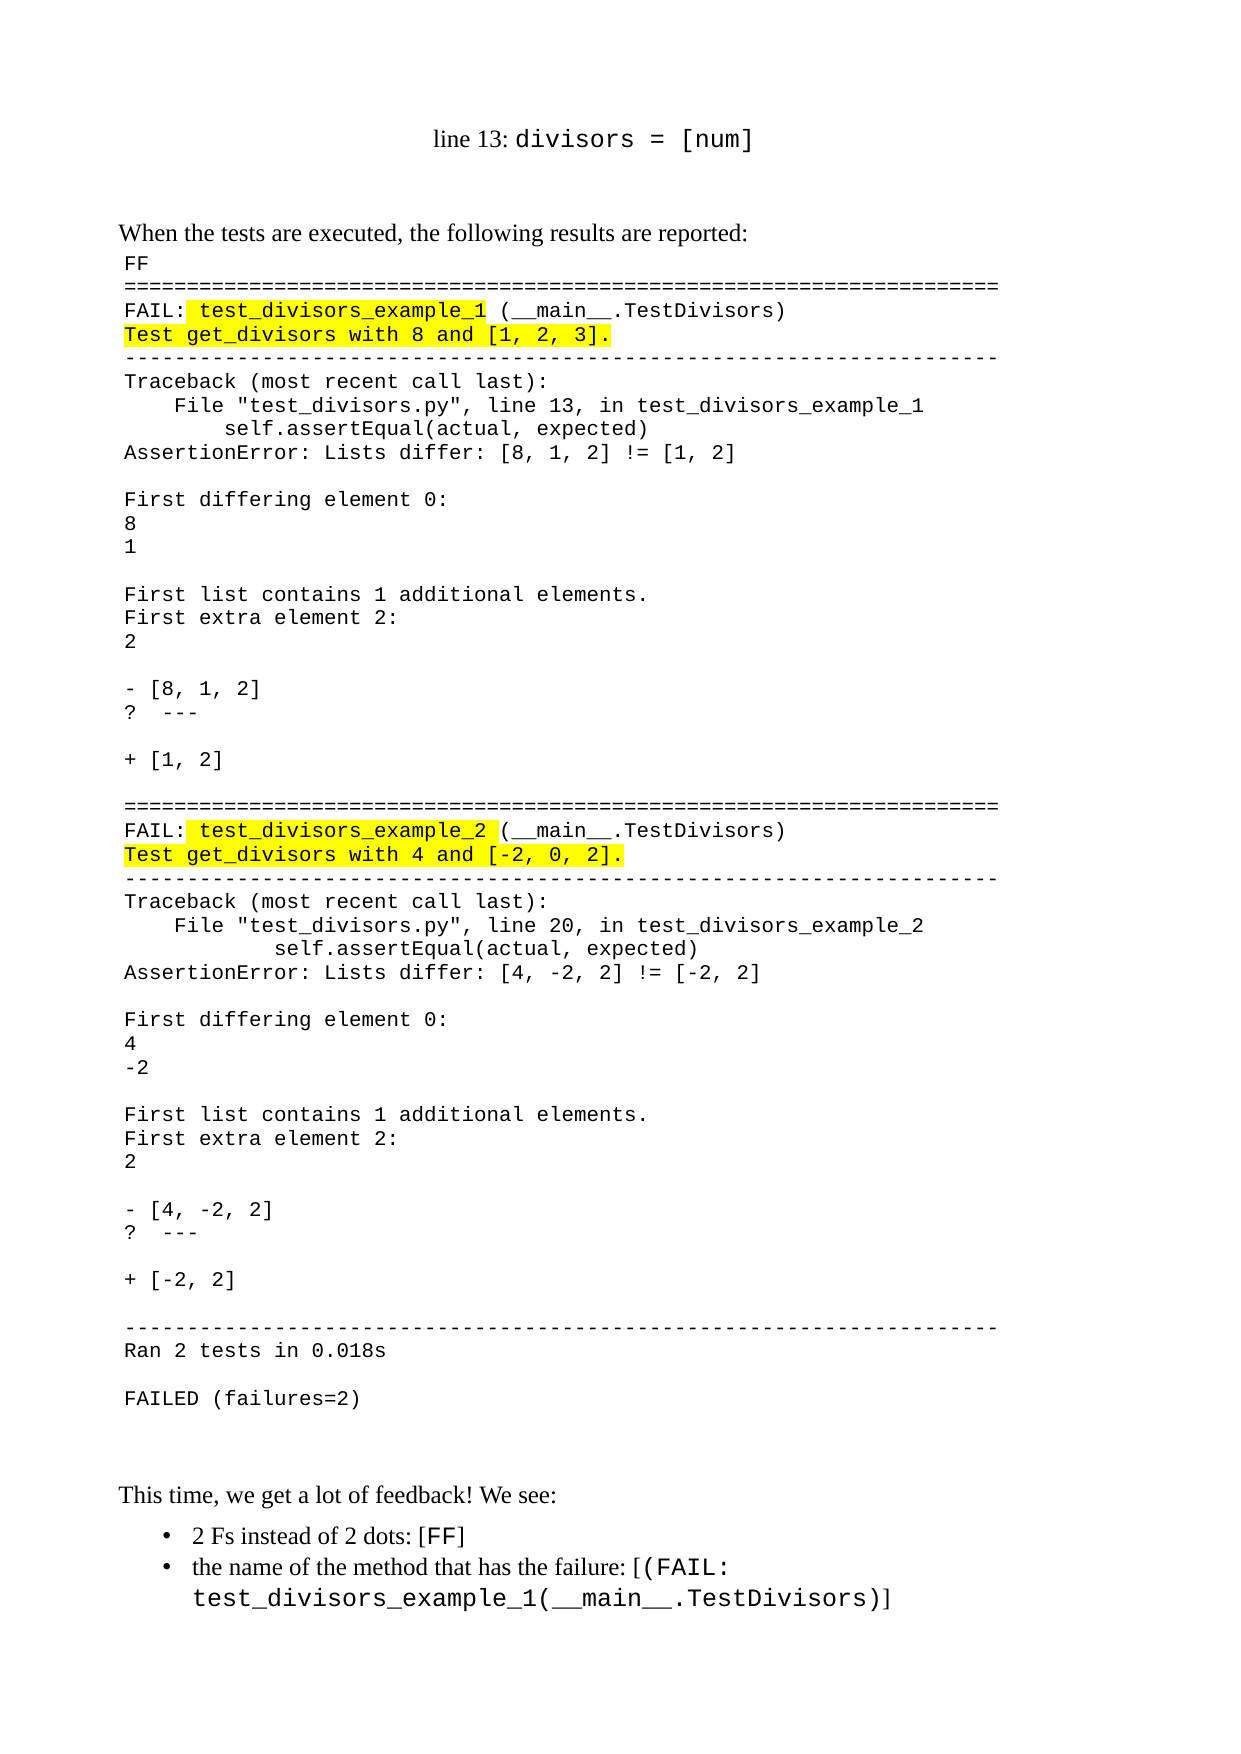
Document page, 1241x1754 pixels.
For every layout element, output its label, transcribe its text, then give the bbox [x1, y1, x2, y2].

table_header [118, 118, 427, 189]
text When the tests are executed, the following results are reported: [118, 189, 1122, 247]
list the name of the method that has the failure: [(FAIL: test_divisors_example_1(__main__.TestDivisors)] [162, 1552, 1122, 1614]
text This time, we get a lot of feedback! We see: [118, 1451, 1122, 1509]
table_header line 13: divisors = [num] [430, 121, 774, 158]
table_header [781, 118, 797, 189]
list 2 Fs instead of 2 dots: [FF] [162, 1521, 1122, 1552]
table_header [118, 247, 1026, 1451]
table_header [427, 118, 781, 189]
table_header FF ====================================================================== FAIL: test_divisors_example_1 (__main__.TestDivisors) Test get_divisors with 8 and [1, 2, 3]. ---------------------------------------------------------------------- Traceback (most recent call last): File "test_divisors.py", line 13, in test_divisors_example_1 self.assertEqual(actual, expected) AssertionError: Lists differ: [8, 1, 2] != [1, 2] First differing element 0: 8 1 First list contains 1 additional elements. First extra element 2: 2 - [8, 1, 2] ? --- + [1, 2] ====================================================================== FAIL: test_divisors_example_2 (__main__.TestDivisors) Test get_divisors with 4 and [-2, 0, 2]. ---------------------------------------------------------------------- Traceback (most recent call last): File "test_divisors.py", line 20, in test_divisors_example_2 self.assertEqual(actual, expected) AssertionError: Lists differ: [4, -2, 2] != [-2, 2] First differing element 0: 4 -2 First list contains 1 additional elements. First extra element 2: 2 - [4, -2, 2] ? --- + [-2, 2] ---------------------------------------------------------------------- Ran 2 tests in 0.018s FAILED (failures=2) [121, 250, 1013, 1444]
